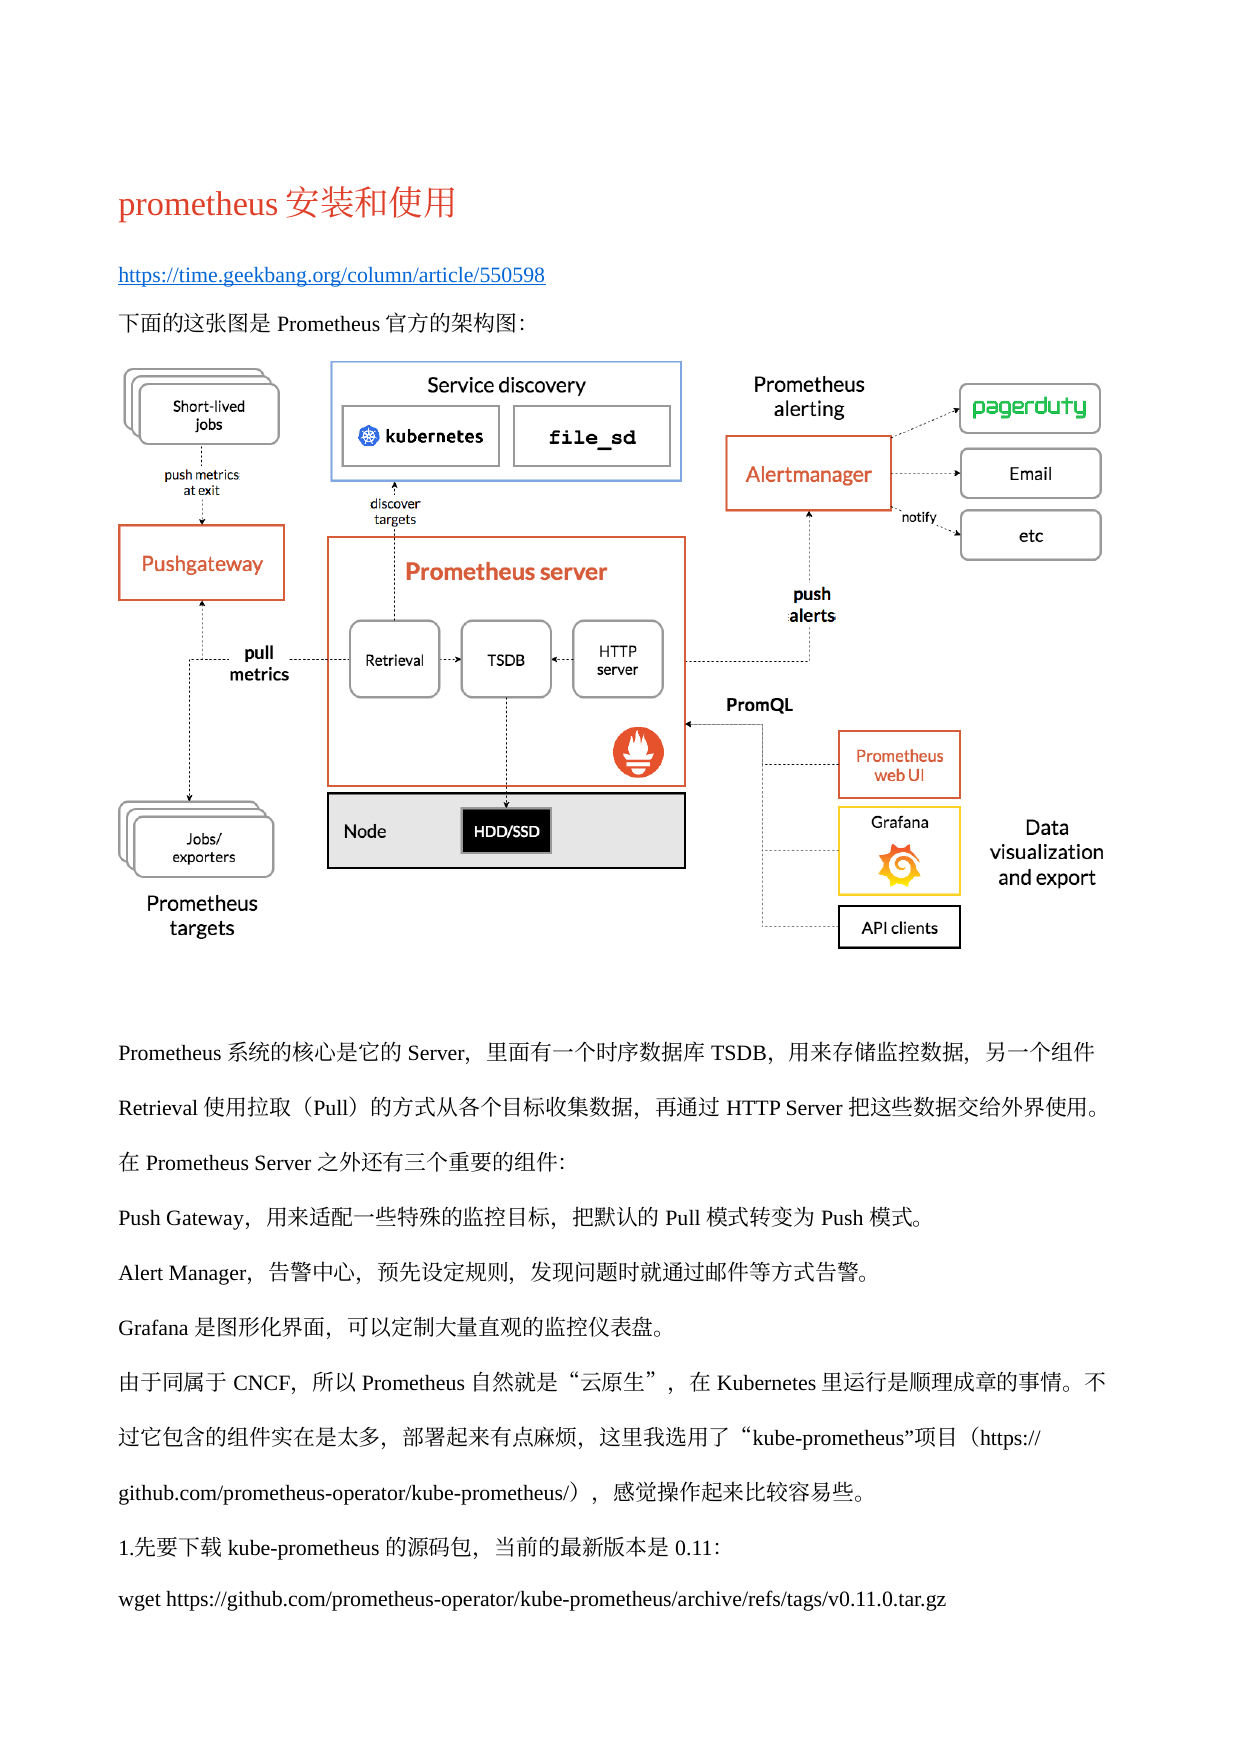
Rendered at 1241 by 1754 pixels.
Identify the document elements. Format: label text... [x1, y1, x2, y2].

text Grafana 是图形化界面，可以定制大量直观的监控仪表盘。 [118, 1311, 1122, 1342]
text 1.先要下载 kube-prometheus 的源码包，当前的最新版本是 0.11： [118, 1531, 1122, 1562]
picture [118, 361, 1123, 964]
text Prometheus 系统的核心是它的 Server，里面有一个时序数据库 TSDB，用来存储监控数据，另一个组件 Retrieval 使用拉取（Pull）的方式从各个目标收集数据，再通过 HTTP Server 把这些数据交给外界使用。 [118, 1036, 1122, 1122]
text 下面的这张图是 Prometheus 官方的架构图： [118, 306, 1122, 337]
text wget https://github.com/prometheus-operator/kube-prometheus/archive/refs/tags/v0.11.0.tar.gz [118, 1586, 1122, 1611]
text Push Gateway，用来适配一些特殊的监控目标，把默认的 Pull 模式转变为 Push 模式。 [118, 1201, 1122, 1232]
text 在 Prometheus Server 之外还有三个重要的组件： [118, 1146, 1122, 1177]
text https://time.geekbang.org/column/article/550598 [118, 262, 1122, 287]
text 由于同属于 CNCF，所以 Prometheus 自然就是“云原生”，在 Kubernetes 里运行是顺理成章的事情。不过它包含的组件实在是太多，部署起来有点麻烦，这里我选用了“kube-prometheus”项目（https://github.com/prometheus-operator/kube-prometheus/），感觉操作起来比较容易些。 [118, 1366, 1122, 1507]
text Alert Manager，告警中心，预先设定规则，发现问题时就通过邮件等方式告警。 [118, 1256, 1122, 1287]
text prometheus安装和使用 [118, 176, 1122, 225]
